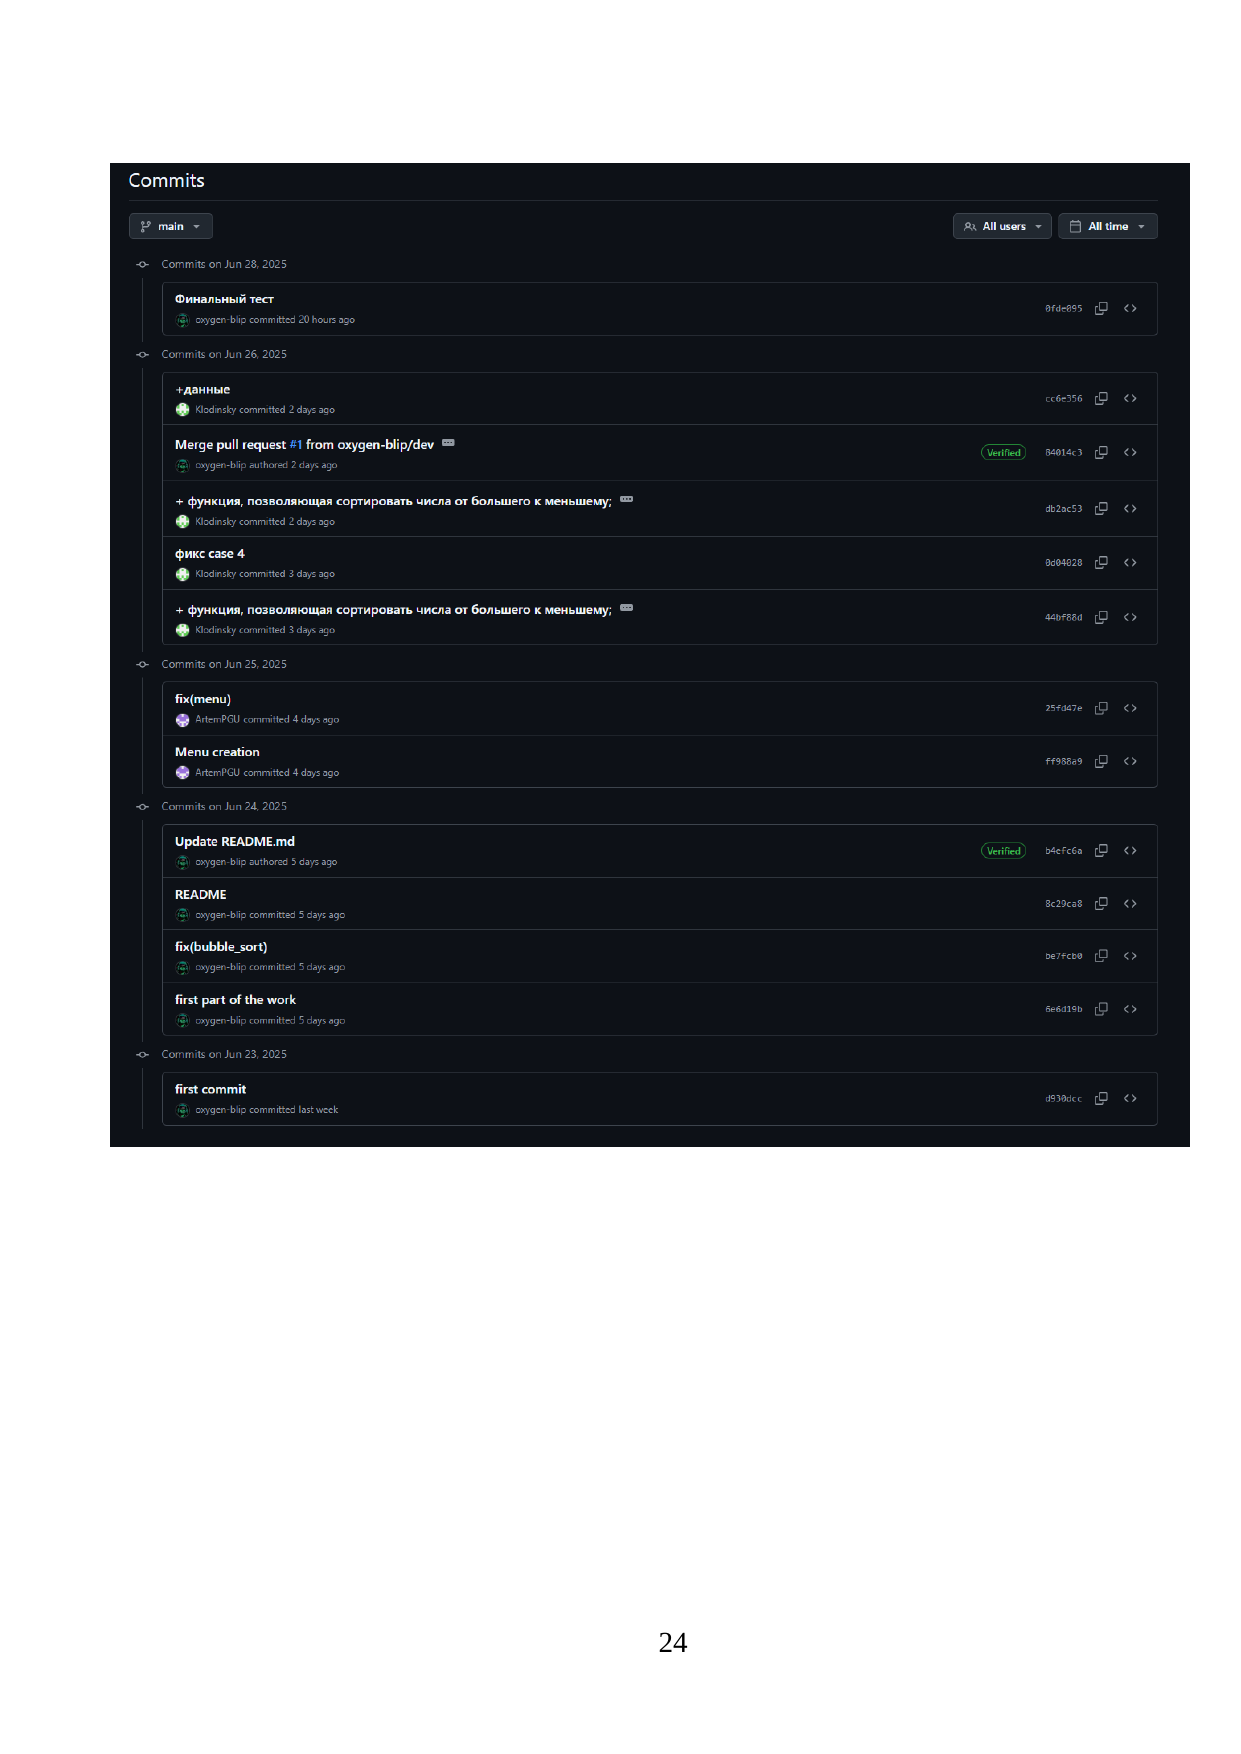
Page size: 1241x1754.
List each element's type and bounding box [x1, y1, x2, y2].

picture [110, 163, 1190, 1147]
